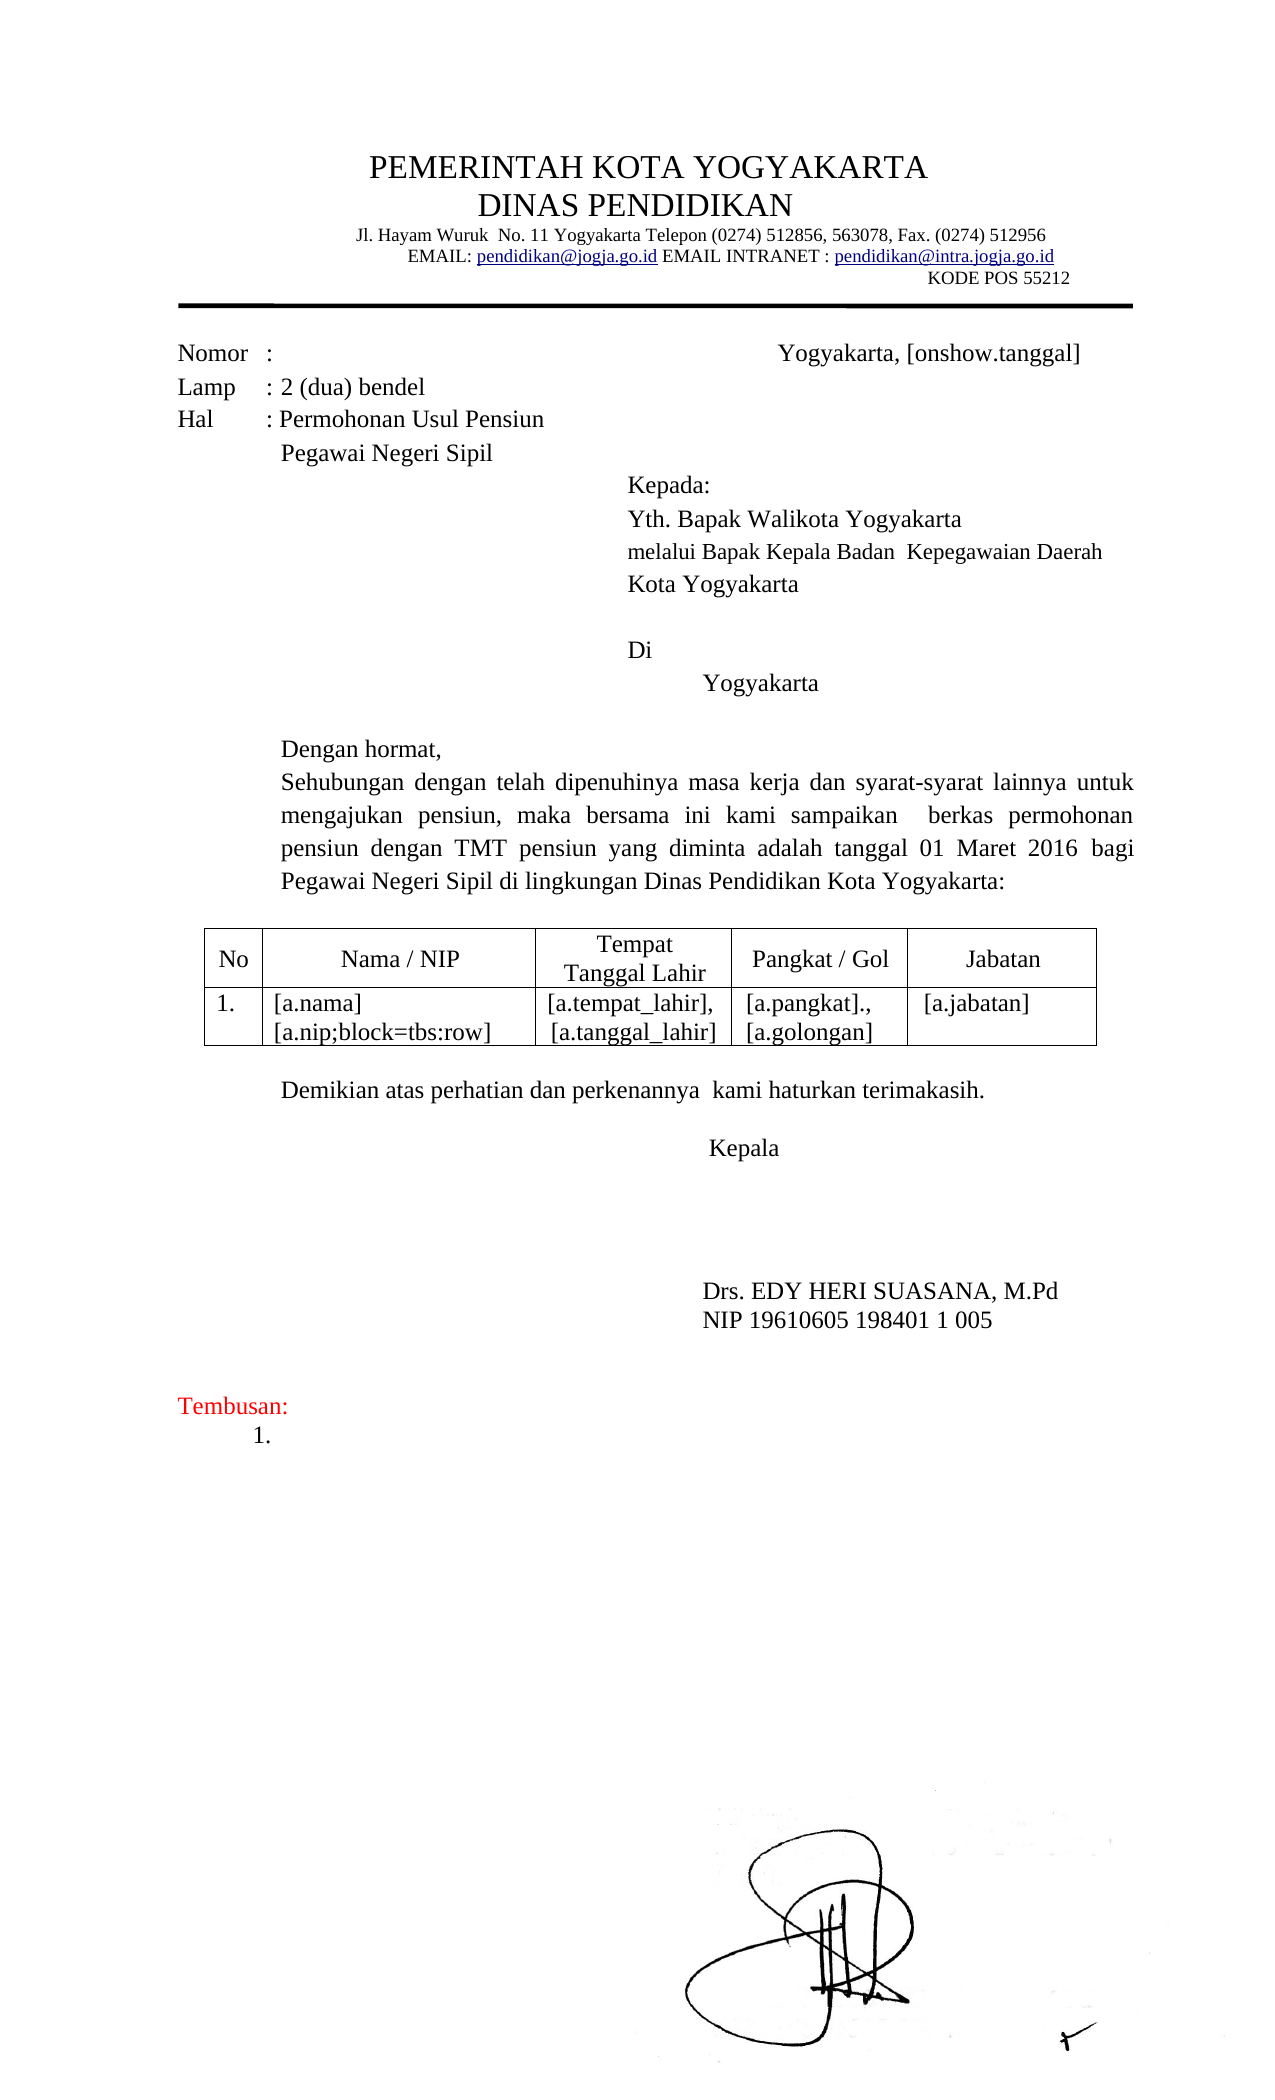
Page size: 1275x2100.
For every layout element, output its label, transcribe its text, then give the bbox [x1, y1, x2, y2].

text Kepada: [177, 471, 1134, 499]
text Yogyakarta [177, 668, 1134, 697]
text Kepala [177, 1133, 1134, 1161]
text Lamp : 2 (dua) bendel [177, 372, 1134, 400]
table_cell [a.nama] [a.nip;block=tbs:row] [263, 988, 535, 1045]
text DINAS PENDIDIKAN [402, 185, 1134, 223]
table_header No [205, 929, 262, 987]
table_header Nama / NIP [263, 929, 535, 987]
text Jl. Hayam Wuruk No. 11 Yogyakarta Telepon (0274) 512856, 563078, Fax. (0274) 512956 [327, 223, 1134, 245]
table_cell [a.jabatan] [908, 988, 1096, 1045]
text NIP 19610605 198401 1 005 [627, 1305, 1134, 1334]
text Pegawai Negeri Sipil [177, 438, 1134, 466]
text Dengan hormat, [281, 734, 1134, 763]
table_cell [205, 988, 262, 1045]
text Hal : Permohonan Usul Pensiun [177, 404, 1134, 433]
table_header Tempat Tanggal Lahir [536, 929, 731, 987]
text Nomor : Yogyakarta, [onshow.tanggal] [177, 338, 1134, 367]
table_header Jabatan [908, 929, 1096, 987]
table_cell [a.pangkat]., [a.golongan] [732, 988, 907, 1045]
text PEMERINTAH KOTA YOGYAKARTA [313, 147, 1134, 185]
text Demikian atas perhatian dan perkenannya kami haturkan terimakasih. [177, 1075, 1134, 1104]
text KODE POS 55212 [852, 267, 1134, 288]
text Tembusan: [177, 1391, 1134, 1420]
text Sehubungan dengan telah dipenuhinya masa kerja dan syarat-syarat lainnya untuk mengajukan pensiun, maka bersama ini kami sampaikan berkas permohonan pensiun dengan TMT pensiun yang diminta adalah tanggal 01 Maret 2016 bagi Pegawai Negeri Sipil di lingkungan Dinas Pendidikan Kota Yogyakarta: [281, 767, 1134, 895]
table_header Pangkat / Gol [732, 929, 907, 987]
text EMAIL: pendidikan@jogja.go.id EMAIL INTRANET : pendidikan@intra.jogja.go.id [313, 245, 1134, 267]
text Yth. Bapak Walikota Yogyakarta melalui Bapak Kepala Badan Kepegawaian Daerah Kota Yogyakarta [177, 504, 1134, 598]
text Drs. EDY HERI SUASANA, M.Pd [627, 1276, 1134, 1305]
picture [610, 1777, 1226, 2100]
text Di [177, 635, 1134, 664]
table_cell [a.tempat_lahir], [a.tanggal_lahir] [536, 988, 731, 1045]
